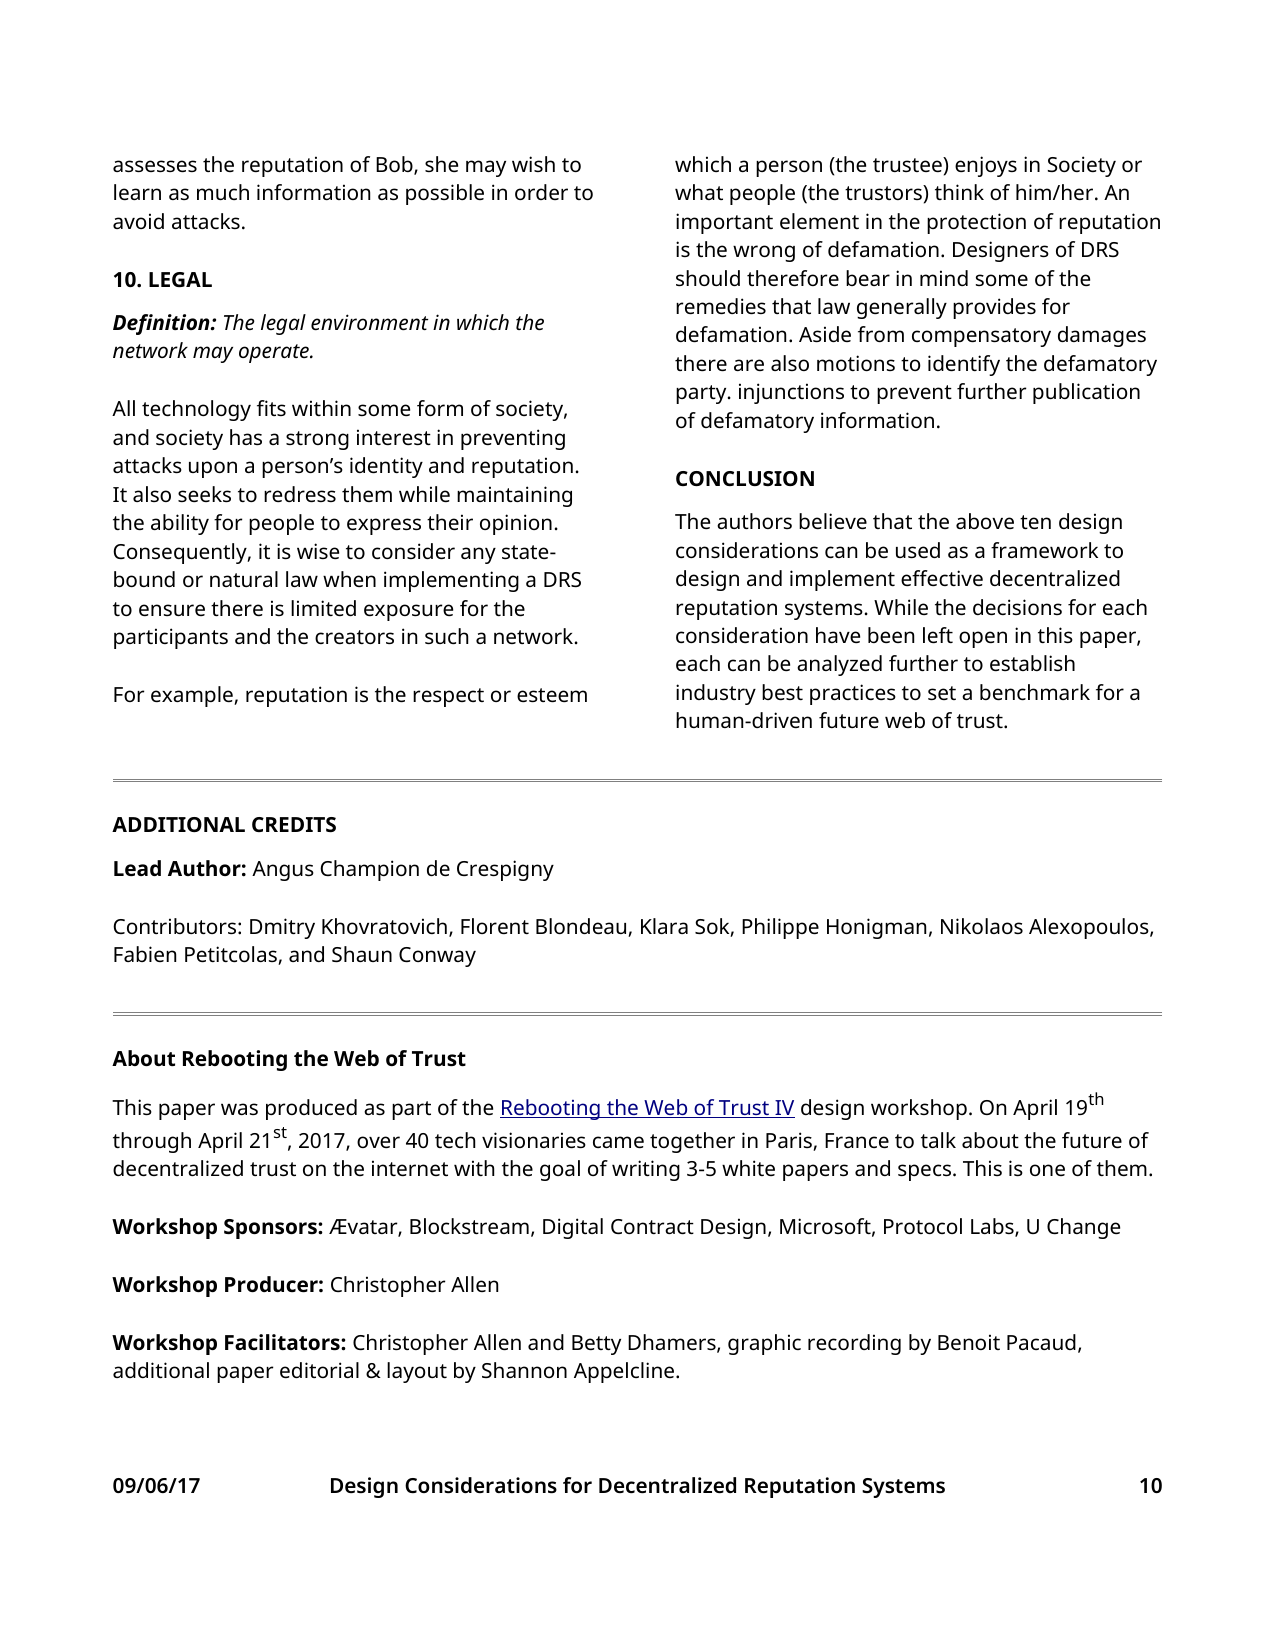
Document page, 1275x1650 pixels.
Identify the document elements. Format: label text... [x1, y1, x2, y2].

text Contributors: Dmitry Khovratovich, Florent Blondeau, Klara Sok, Philippe Honigman, Nikolaos Alexopoulos, Fabien Petitcolas, and Shaun Conway [112, 912, 1162, 969]
text All technology fits within some form of society, and society has a strong interest in preventing attacks upon a person’s identity and reputation. It also seeks to redress them while maintaining the ability for people to express their opinion. Consequently, it is wise to consider any state-bound or natural law when implementing a DRS to ensure there is limited exposure for the participants and the creators in such a network. [112, 394, 600, 651]
subtitle 10. Legal [112, 265, 600, 293]
text Workshop Sponsors: Ævatar, Blockstream, Digital Contract Design, Microsoft, Protocol Labs, U Change [112, 1212, 1162, 1241]
subtitle About Rebooting the Web of Trust [112, 1044, 1162, 1073]
text assesses the reputation of Bob, she may wish to learn as much information as possible in order to avoid attacks. [112, 150, 600, 235]
subtitle Conclusion [675, 464, 1162, 492]
text Lead Author: Angus Champion de Crespigny [112, 854, 1162, 882]
text Workshop Producer: Christopher Allen [112, 1270, 1162, 1299]
text Definition: The legal environment in which the network may operate. [112, 308, 600, 365]
text which a person (the trustee) enjoys in Society or what people (the trustors) think of him/her. An important element in the protection of reputation is the wrong of defamation. Designers of DRS should therefore bear in mind some of the remedies that law generally provides for defamation. Aside from compensatory damages there are also motions to identify the defamatory party. injunctions to prevent further publication of defamatory information. [675, 150, 1162, 434]
text For example, reputation is the respect or esteem [112, 680, 600, 708]
subtitle Additional Credits [112, 810, 1162, 839]
text This paper was produced as part of the Rebooting the Web of Trust IV design workshop. On April 19th through April 21st, 2017, over 40 tech visionaries came together in Paris, France to talk about the future of decentralized trust on the internet with the goal of writing 3-5 white papers and specs. This is one of them. [112, 1088, 1162, 1183]
text The authors believe that the above ten design considerations can be used as a framework to design and implement effective decentralized reputation systems. While the decisions for each consideration have been left open in this paper, each can be analyzed further to establish industry best practices to set a benchmark for a human-driven future web of trust. [675, 507, 1162, 735]
text Workshop Facilitators: Christopher Allen and Betty Dhamers, graphic recording by Benoit Pacaud, additional paper editorial & layout by Shannon Appelcline. [112, 1328, 1162, 1385]
